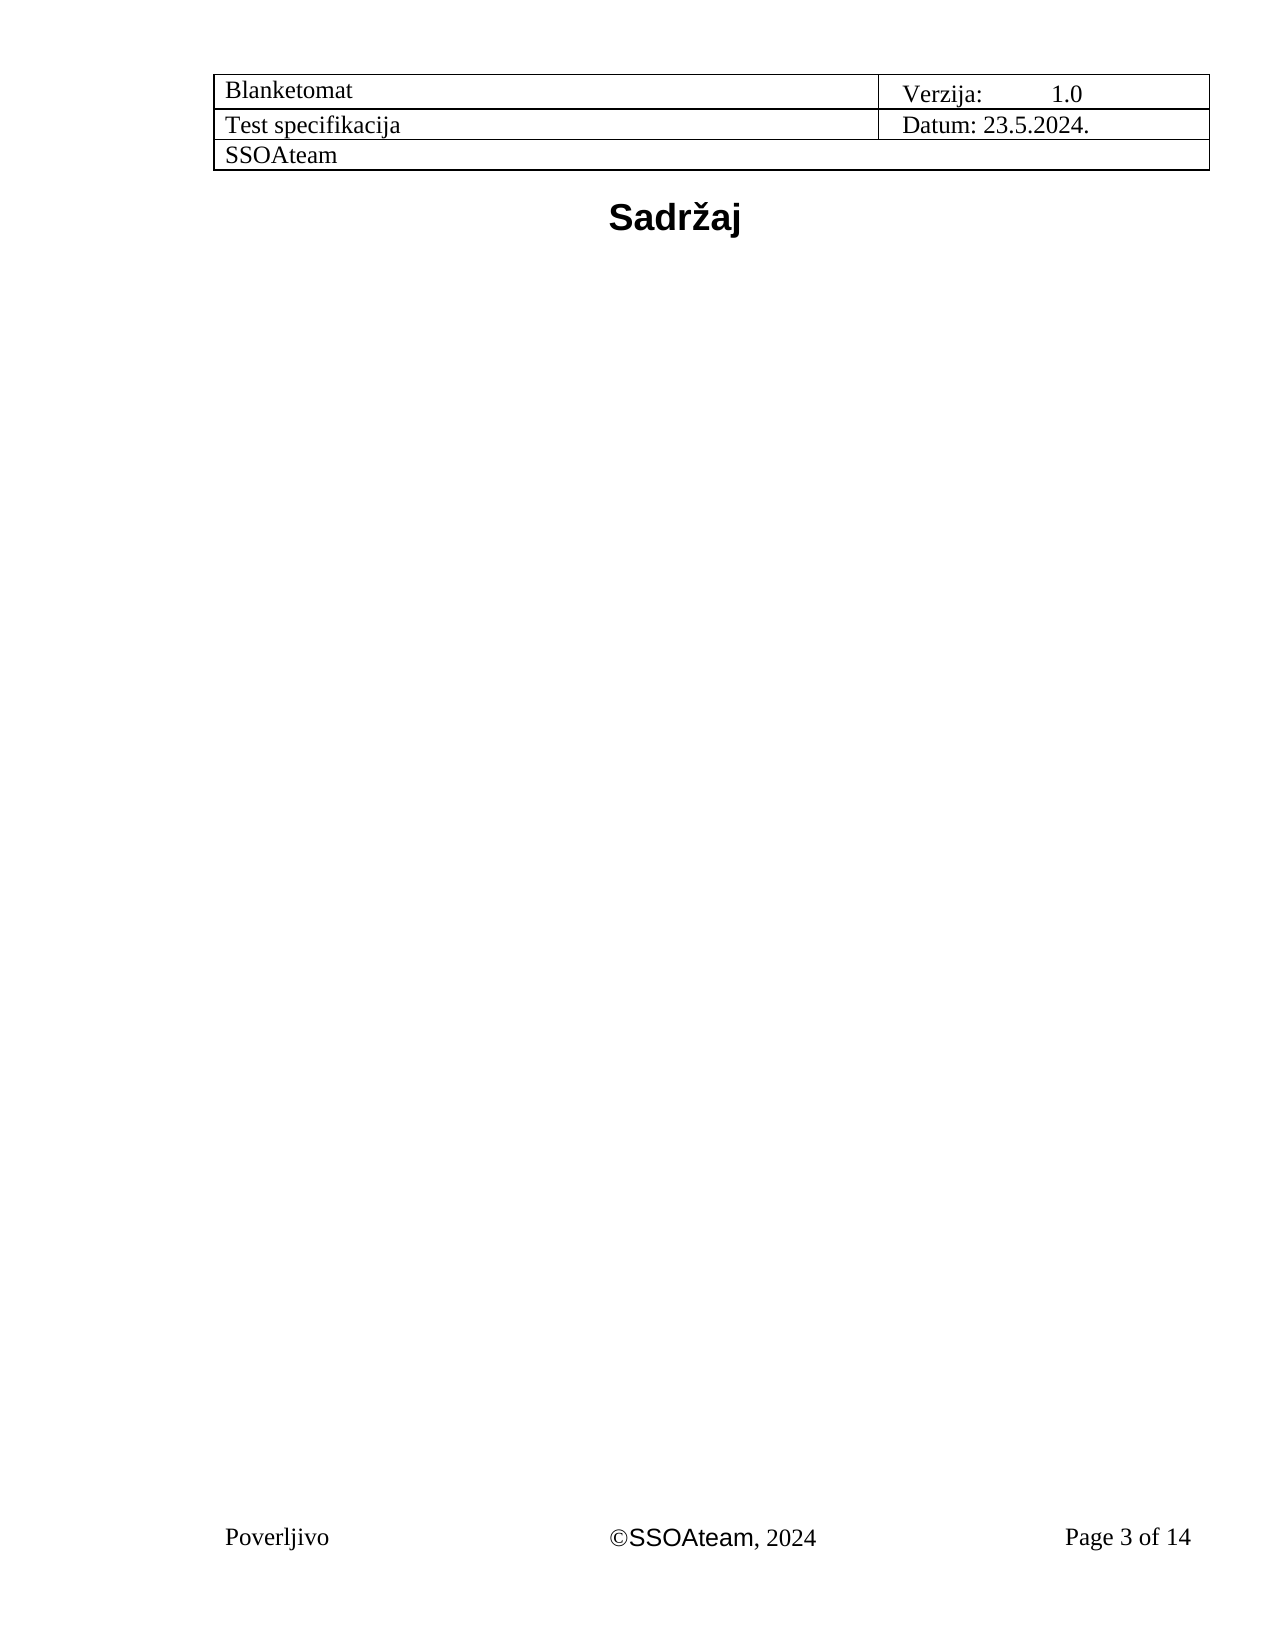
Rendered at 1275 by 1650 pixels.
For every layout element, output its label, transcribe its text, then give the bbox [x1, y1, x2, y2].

subtitle Sadržaj [225, 195, 1125, 238]
